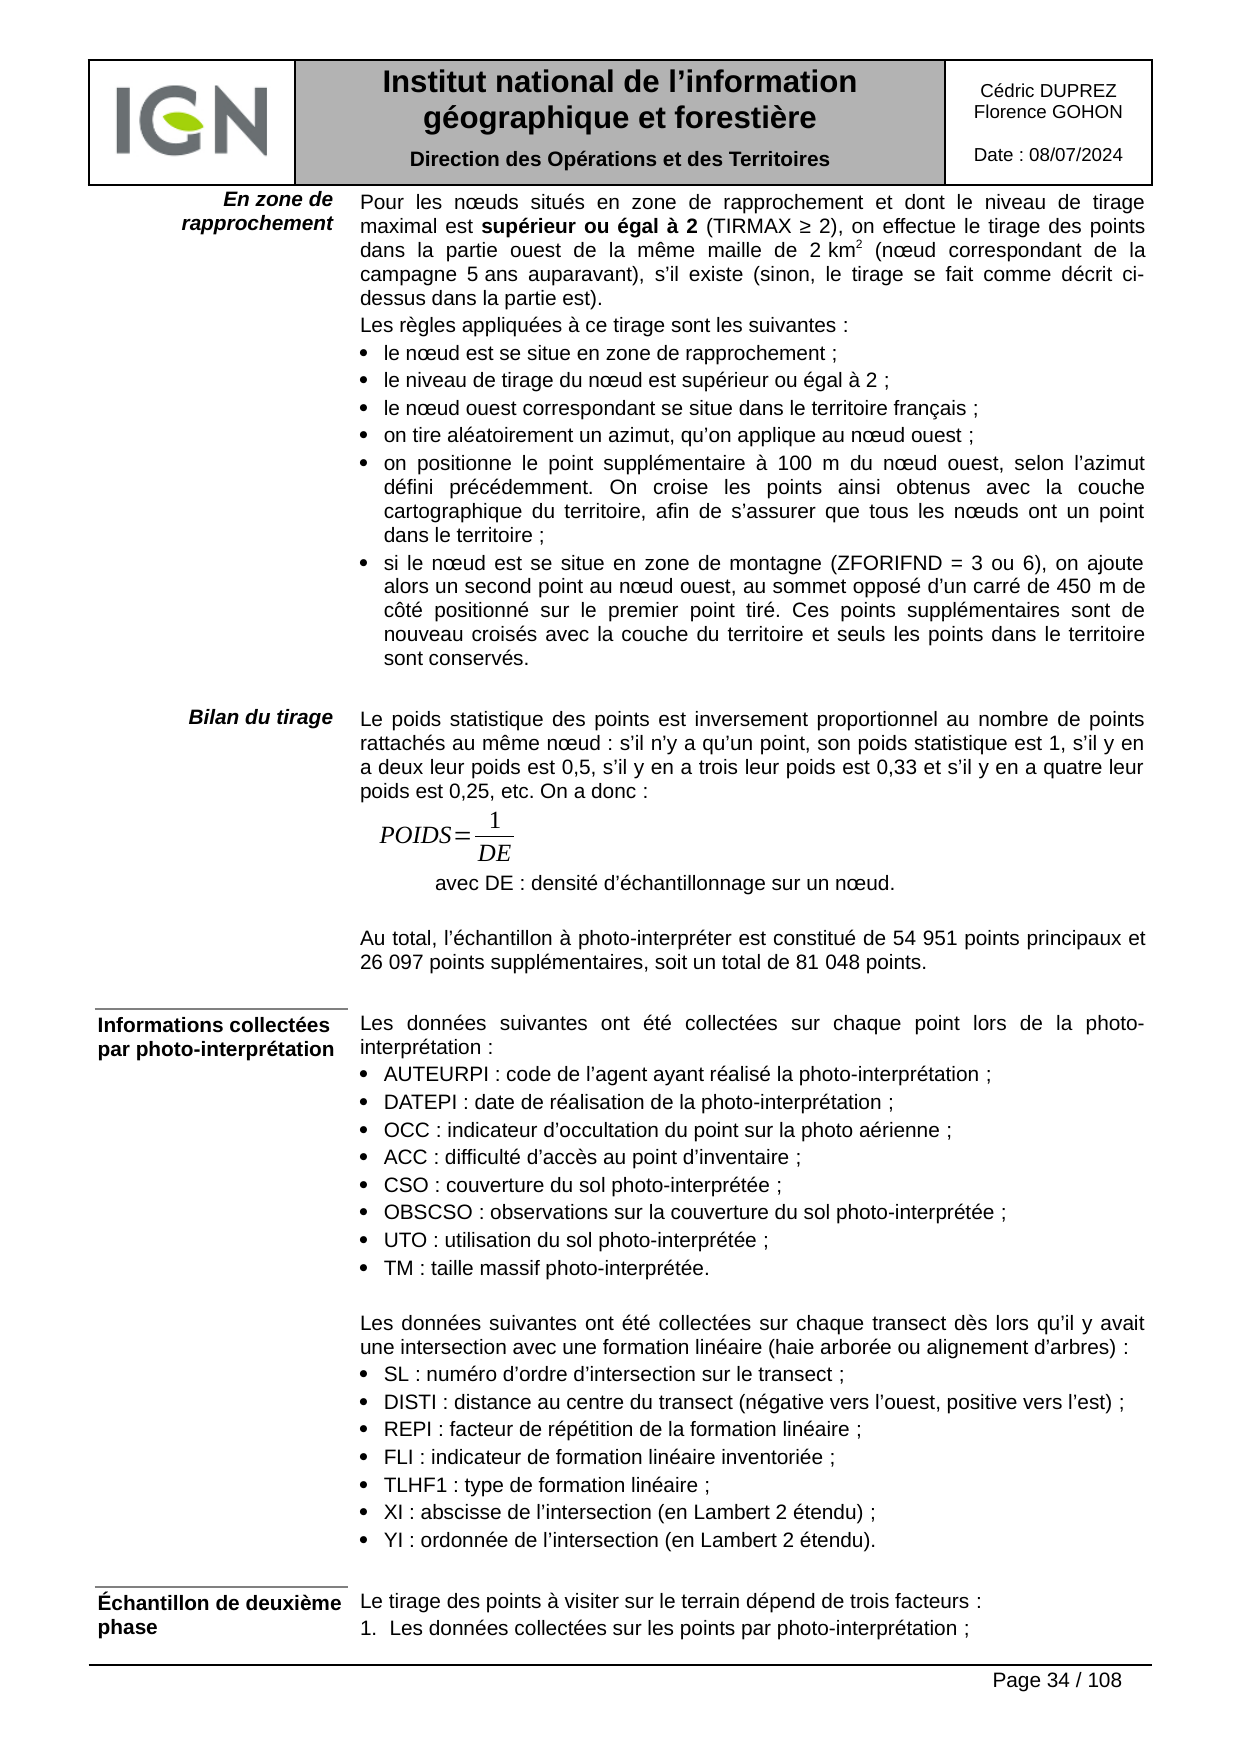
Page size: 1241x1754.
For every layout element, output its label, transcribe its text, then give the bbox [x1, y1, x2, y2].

table_cell Pour les nœuds situés en zone de rapprochement et dont le niveau de tirage maximal est supérieur ou égal à 2 (TIRMAX ≥ 2), on effectue le tirage des points dans la partie ouest de la même maille de 2 km2 (nœud correspondant de la campagne 5 ans auparavant), s’il existe (sinon, le tirage se fait comme décrit ci-dessus dans la partie est). Les règles appliquées à ce tirage sont les suivantes : le nœud est se situe en zone de rapprochement ; le niveau de tirage du nœud est supérieur ou égal à 2 ; le nœud ouest correspondant se situe dans le territoire français ; on tire aléatoirement un azimut, qu’on applique au nœud ouest ; on positionne le point supplémentaire à 100 m du nœud ouest, selon l’azimut défini précédemment. On croise les points ainsi obtenus avec la couche cartographique du territoire, afin de s’assurer que tous les nœuds ont un point dans le territoire ; si le nœud est se situe en zone de montagne (ZFORIFND = 3 ou 6), on ajoute alors un second point au nœud ouest, au sommet opposé d’un carré de 450 m de côté positionné sur le premier point tiré. Ces points supplémentaires sont de nouveau croisés avec la couche du territoire et seuls les points dans le territoire sont conservés. [354, 186, 1152, 704]
table_cell Bilan du tirage [89, 704, 354, 1007]
table_cell Les données suivantes ont été collectées sur chaque point lors de la photo-interprétation : AUTEURPI : code de l’agent ayant réalisé la photo-interprétation ; DATEPI : date de réalisation de la photo-interprétation ; OCC : indicateur d’occultation du point sur la photo aérienne ; ACC : difficulté d’accès au point d’inventaire ; CSO : couverture du sol photo-interprétée ; OBSCSO : observations sur la couverture du sol photo-interprétée ; UTO : utilisation du sol photo-interprétée ; TM : taille massif photo-interprétée. Les données suivantes ont été collectées sur chaque transect dès lors qu’il y avait une intersection avec une formation linéaire (haie arborée ou alignement d’arbres) : SL : numéro d’ordre d’intersection sur le transect ; DISTI : distance au centre du transect (négative vers l’ouest, positive vers l’est) ; REPI : facteur de répétition de la formation linéaire ; FLI : indicateur de formation linéaire inventoriée ; TLHF1 : type de formation linéaire ; XI : abscisse de l’intersection (en Lambert 2 étendu) ; YI : ordonnée de l’intersection (en Lambert 2 étendu). [354, 1007, 1152, 1585]
table_cell En zone de rapprochement [89, 186, 354, 704]
table_cell Informations collectées par photo-interprétation [89, 1007, 354, 1585]
picture [91, 62, 293, 180]
table_cell Échantillon de deuxième phase [89, 1585, 354, 1648]
table_cell Le poids statistique des points est inversement proportionnel au nombre de points rattachés au même nœud : s’il n’y a qu’un point, son poids statistique est 1, s’il y en a deux leur poids est 0,5, s’il y en a trois leur poids est 0,33 et s’il y en a quatre leur poids est 0,25, etc. On a donc : avec DE : densité d’échantillonnage sur un nœud. Au total, l’échantillon à photo-interpréter est constitué de 54 951 points principaux et 26 097 points supplémentaires, soit un total de 81 048 points. [354, 704, 1152, 1007]
